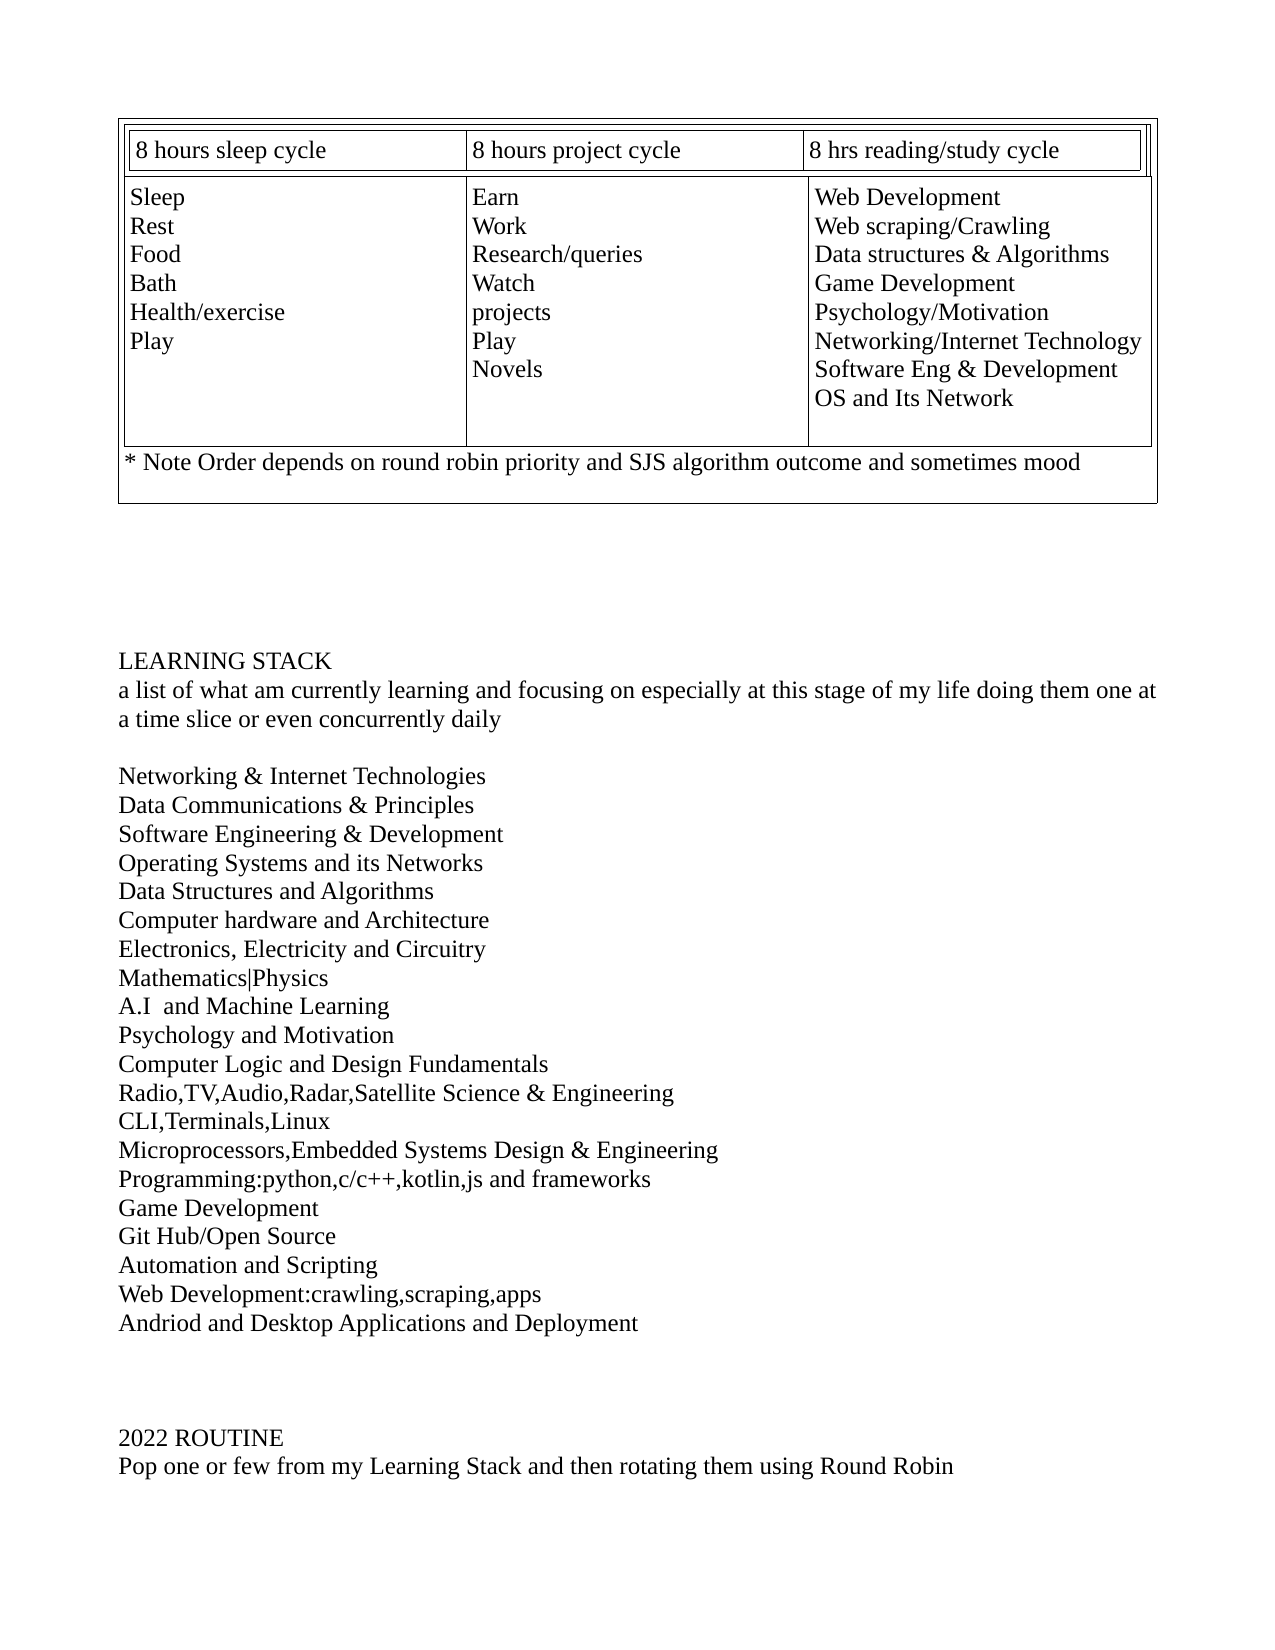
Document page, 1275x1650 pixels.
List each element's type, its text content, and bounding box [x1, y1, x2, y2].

text 2022 ROUTINE [118, 1423, 1157, 1451]
table_header * Note Order depends on round robin priority and SJS algorithm outcome and sometimes mood [119, 119, 1157, 502]
text Computer Logic and Design Fundamentals [118, 1049, 1157, 1078]
table_header Web Development Web scraping/Crawling Data structures & Algorithms Game Development Psychology/Motivation Networking/Internet Technology Software Eng & Development OS and Its Network [809, 177, 1151, 446]
text Andriod and Desktop Applications and Deployment [118, 1308, 1157, 1336]
table_header Sleep Rest Food Bath Health/exercise Play [125, 177, 466, 446]
text CLI,Terminals,Linux [118, 1106, 1157, 1135]
table_header 8 hours sleep cycle [130, 131, 466, 170]
text Electronics, Electricity and Circuitry [118, 934, 1157, 963]
table_header 8 hrs reading/study cycle [804, 131, 1140, 170]
text Operating Systems and its Networks [118, 848, 1157, 876]
text Programming:python,c/c++,kotlin,js and frameworks [118, 1164, 1157, 1193]
text Computer hardware and Architecture [118, 905, 1157, 934]
text Networking & Internet Technologies [118, 761, 1157, 790]
text Automation and Scripting [118, 1250, 1157, 1279]
table_header 8 hours project cycle [467, 131, 803, 170]
text Web Development:crawling,scraping,apps [118, 1279, 1157, 1308]
table_header Earn Work Research/queries Watch projects Play Novels [467, 177, 808, 446]
text Git Hub/Open Source [118, 1221, 1157, 1250]
text LEARNING STACK [118, 646, 1157, 675]
text Game Development [118, 1193, 1157, 1221]
text Radio,TV,Audio,Radar,Satellite Science & Engineering [118, 1078, 1157, 1106]
text Pop one or few from my Learning Stack and then rotating them using Round Robin [118, 1451, 1157, 1480]
text Microprocessors,Embedded Systems Design & Engineering [118, 1135, 1157, 1164]
text Data Communications & Principles [118, 790, 1157, 819]
text Data Structures and Algorithms [118, 876, 1157, 905]
text Psychology and Motivation [118, 1020, 1157, 1049]
text A.I and Machine Learning [118, 991, 1157, 1020]
table_header [125, 125, 1146, 176]
text Software Engineering & Development [118, 819, 1157, 848]
text Mathematics|Physics [118, 963, 1157, 991]
text a list of what am currently learning and focusing on especially at this stage of my life doing them one at a time slice or even concurrently daily [118, 675, 1157, 733]
